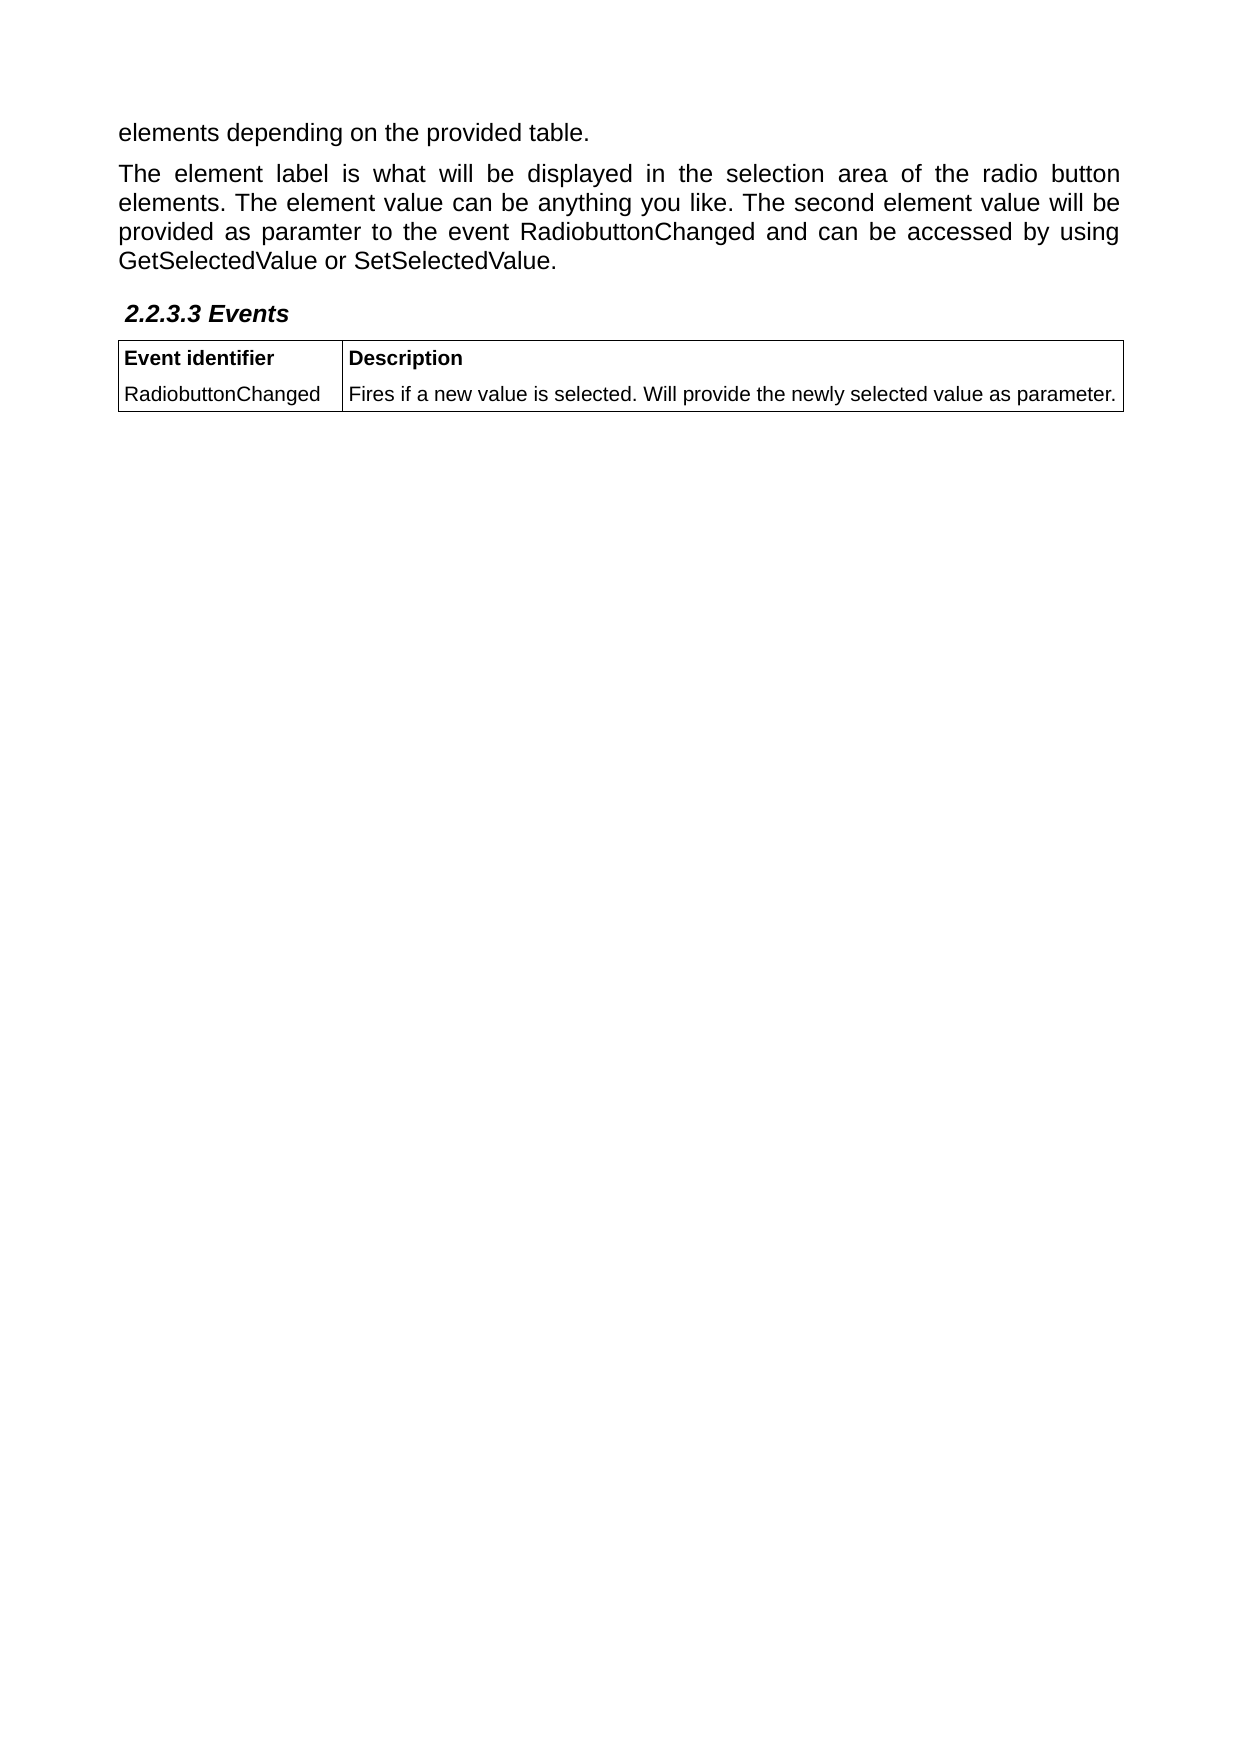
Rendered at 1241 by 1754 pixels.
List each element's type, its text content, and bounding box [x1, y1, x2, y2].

text The element label is what will be displayed in the selection area of the radio button elements. The element value can be anything you like. The second element value will be provided as paramter to the event RadiobuttonChanged and can be accessed by using GetSelectedValue or SetSelectedValue. [118, 159, 1122, 274]
text elements depending on the provided table. [118, 118, 1122, 147]
table_header Event identifier [119, 341, 342, 376]
table_header Description [343, 341, 1123, 376]
table_cell RadiobuttonChanged [119, 376, 342, 411]
subtitle Events [118, 299, 1122, 328]
table_cell Fires if a new value is selected. Will provide the newly selected value as parameter. [343, 376, 1123, 411]
